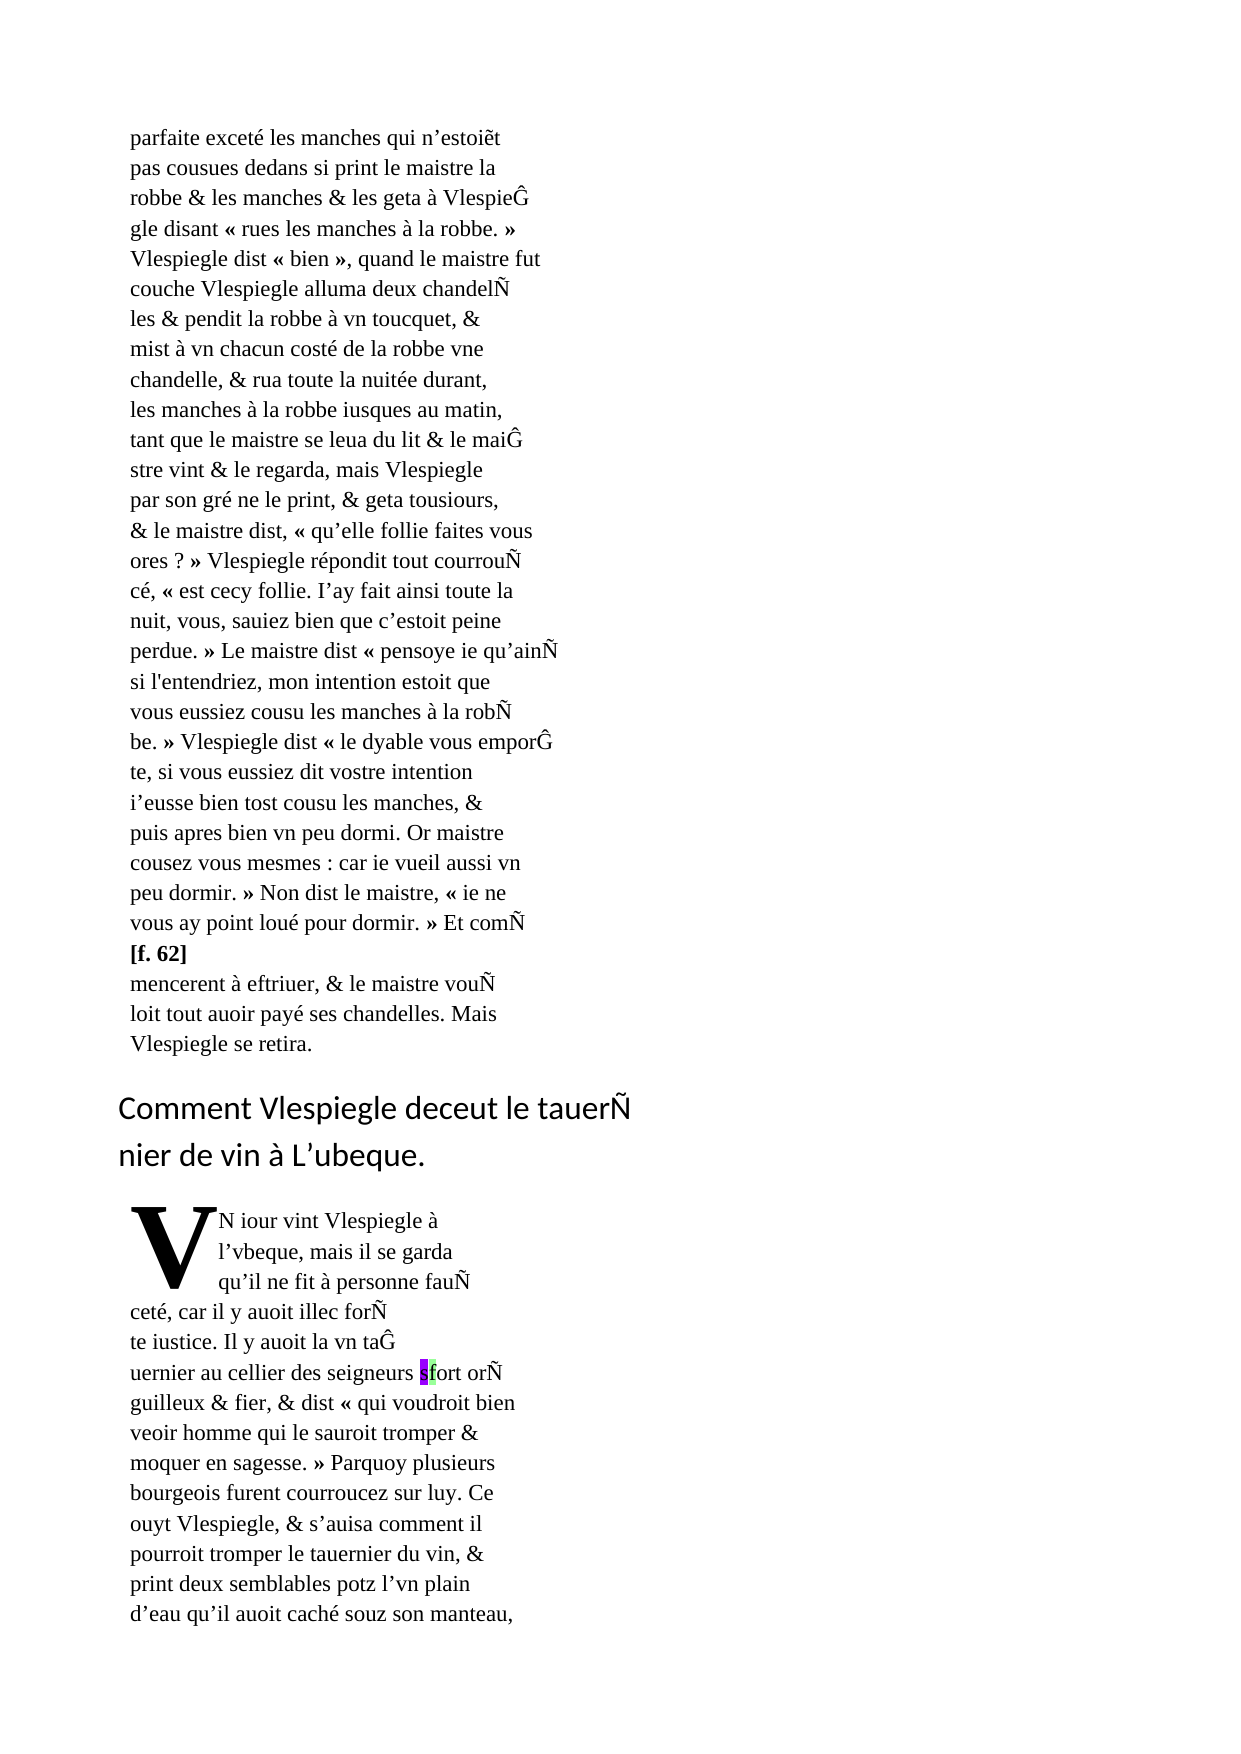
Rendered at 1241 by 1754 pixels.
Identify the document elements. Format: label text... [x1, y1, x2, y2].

text parfaite exceté les manches qui n’estoiẽt pas cousues dedans si print le maistre la robbe & les manches & les geta à VlespieĜ gle disant « rues les manches à la robbe. » Vlespiegle dist « bien », quand le maistre fut couche Vlespiegle alluma deux chandelÑ les & pendit la robbe à vn toucquet, & mist à vn chacun costé de la robbe vne chandelle, & rua toute la nuitée durant, les manches à la robbe iusques au matin, tant que le maistre se leua du lit & le maiĜ stre vint & le regarda, mais Vlespiegle par son gré ne le print, & geta tousiours, & le maistre dist, « qu’elle follie faites vous ores ? » Vlespiegle répondit tout courrouÑ cé, « est cecy follie. I’ay fait ainsi toute la nuit, vous, sauiez bien que c’estoit peine perdue. » Le maistre dist « pensoye ie qu’ainÑ si l'entendriez, mon intention estoit que vous eussiez cousu les manches à la robÑ be. » Vlespiegle dist « le dyable vous emporĜ te, si vous eussiez dit vostre intention i’eusse bien tost cousu les manches, & puis apres bien vn peu dormi. Or maistre cousez vous mesmes : car ie vueil aussi vn peu dormir. » Non dist le maistre, « ie ne vous ay point loué pour dormir. » Et comÑ [f. 62] mencerent à eftriuer, & le maistre vouÑ loit tout auoir payé ses chandelles. Mais Vlespiegle se retira. [118, 118, 1122, 1063]
text VN iour vint Vlespiegle à l’vbeque, mais il se garda qu’il ne fit à personne fauÑ ceté, car il y auoit illec forÑ te iustice. Il y auoit la vn taĜ uernier au cellier des seigneurs sfort orÑ guilleux & fier, & dist « qui voudroit bien veoir homme qui le sauroit tromper & moquer en sagesse. » Parquoy plusieurs bourgeois furent courroucez sur luy. Ce ouyt Vlespiegle, & s’auisa comment il pourroit tromper le tauernier du vin, & print deux semblables potz l’vn plain d’eau qu’il auoit caché souz son manteau, [118, 1202, 1122, 1633]
text Comment Vlespiegle deceut le tauerÑ nier de vin à L’ubeque. [118, 1087, 1122, 1175]
